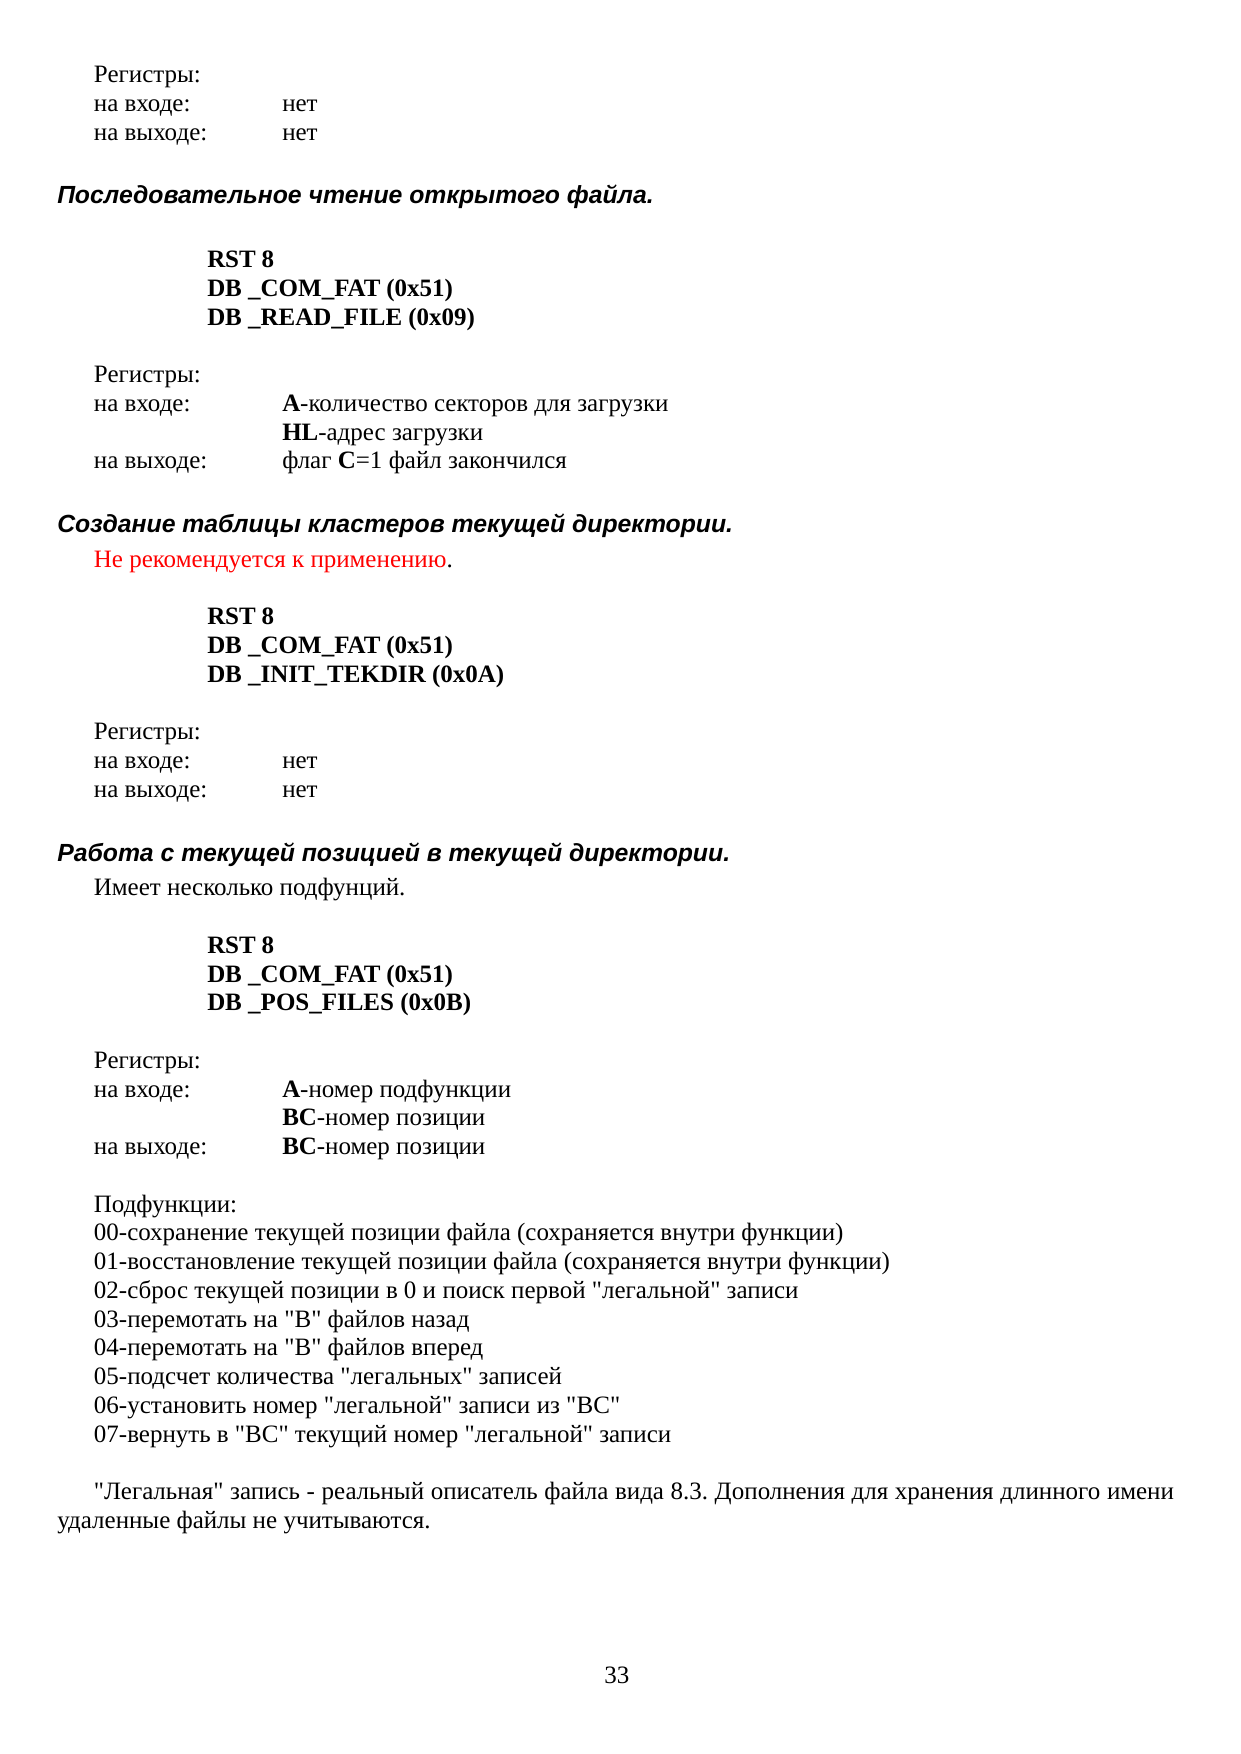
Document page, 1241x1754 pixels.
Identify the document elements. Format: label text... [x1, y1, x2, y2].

text DB _COM_FAT (0x51) [57, 630, 1176, 659]
text 01-восстановление текущей позиции файла (сохраняется внутри функции) [57, 1246, 1176, 1275]
text Подфункции: [57, 1189, 1176, 1217]
subtitle Создание таблицы кластеров текущей директории. [57, 509, 1176, 538]
text DB _COM_FAT (0x51) [57, 959, 1176, 987]
text 02-сброс текущей позиции в 0 и поиск первой "легальной" записи [57, 1275, 1176, 1304]
text на входе: A-количество секторов для загрузки [57, 388, 1176, 417]
text RST 8 [57, 244, 1176, 273]
text DB _POS_FILES (0x0B) [57, 987, 1176, 1016]
text DB _READ_FILE (0x09) [57, 302, 1176, 330]
text Регистры: [57, 59, 1176, 88]
text DB _COM_FAT (0x51) [57, 273, 1176, 302]
text DB _INIT_TEKDIR (0x0A) [57, 659, 1176, 688]
text Имеет несколько подфунций. [57, 872, 1176, 901]
text на входе: нет [57, 745, 1176, 774]
text "Легальная" запись - реальный описатель файла вида 8.3. Дополнения для хранения длинного имени удаленные файлы не учитываются. [57, 1476, 1176, 1534]
text 07-вернуть в "BC" текущий номер "легальной" записи [57, 1419, 1176, 1447]
text на выходе: нет [57, 774, 1176, 803]
text на входе: нет [57, 88, 1176, 117]
subtitle Работа с текущей позицией в текущей директории. [57, 838, 1176, 866]
text 04-перемотать на "B" файлов вперед [57, 1332, 1176, 1361]
text BC-номер позиции [57, 1102, 1176, 1131]
text Регистры: [57, 1045, 1176, 1074]
text Не рекомендуется к применению. [57, 544, 1176, 573]
text Регистры: [57, 716, 1176, 745]
text на выходе: флаг C=1 файл закончился [57, 445, 1176, 474]
text RST 8 [57, 930, 1176, 959]
text 03-перемотать на "B" файлов назад [57, 1304, 1176, 1332]
text 06-установить номер "легальной" записи из "BC" [57, 1390, 1176, 1419]
text RST 8 [57, 601, 1176, 630]
text на входе: A-номер подфункции [57, 1074, 1176, 1102]
text Регистры: [57, 359, 1176, 388]
text HL-адрес загрузки [57, 417, 1176, 445]
text 05-подсчет количества "легальных" записей [57, 1361, 1176, 1390]
text на выходе: BC-номер позиции [57, 1131, 1176, 1160]
text на выходе: нет [57, 117, 1176, 146]
subtitle Последовательное чтение открытого файла. [57, 181, 1176, 209]
text 00-сохранение текущей позиции файла (сохраняется внутри функции) [57, 1217, 1176, 1246]
